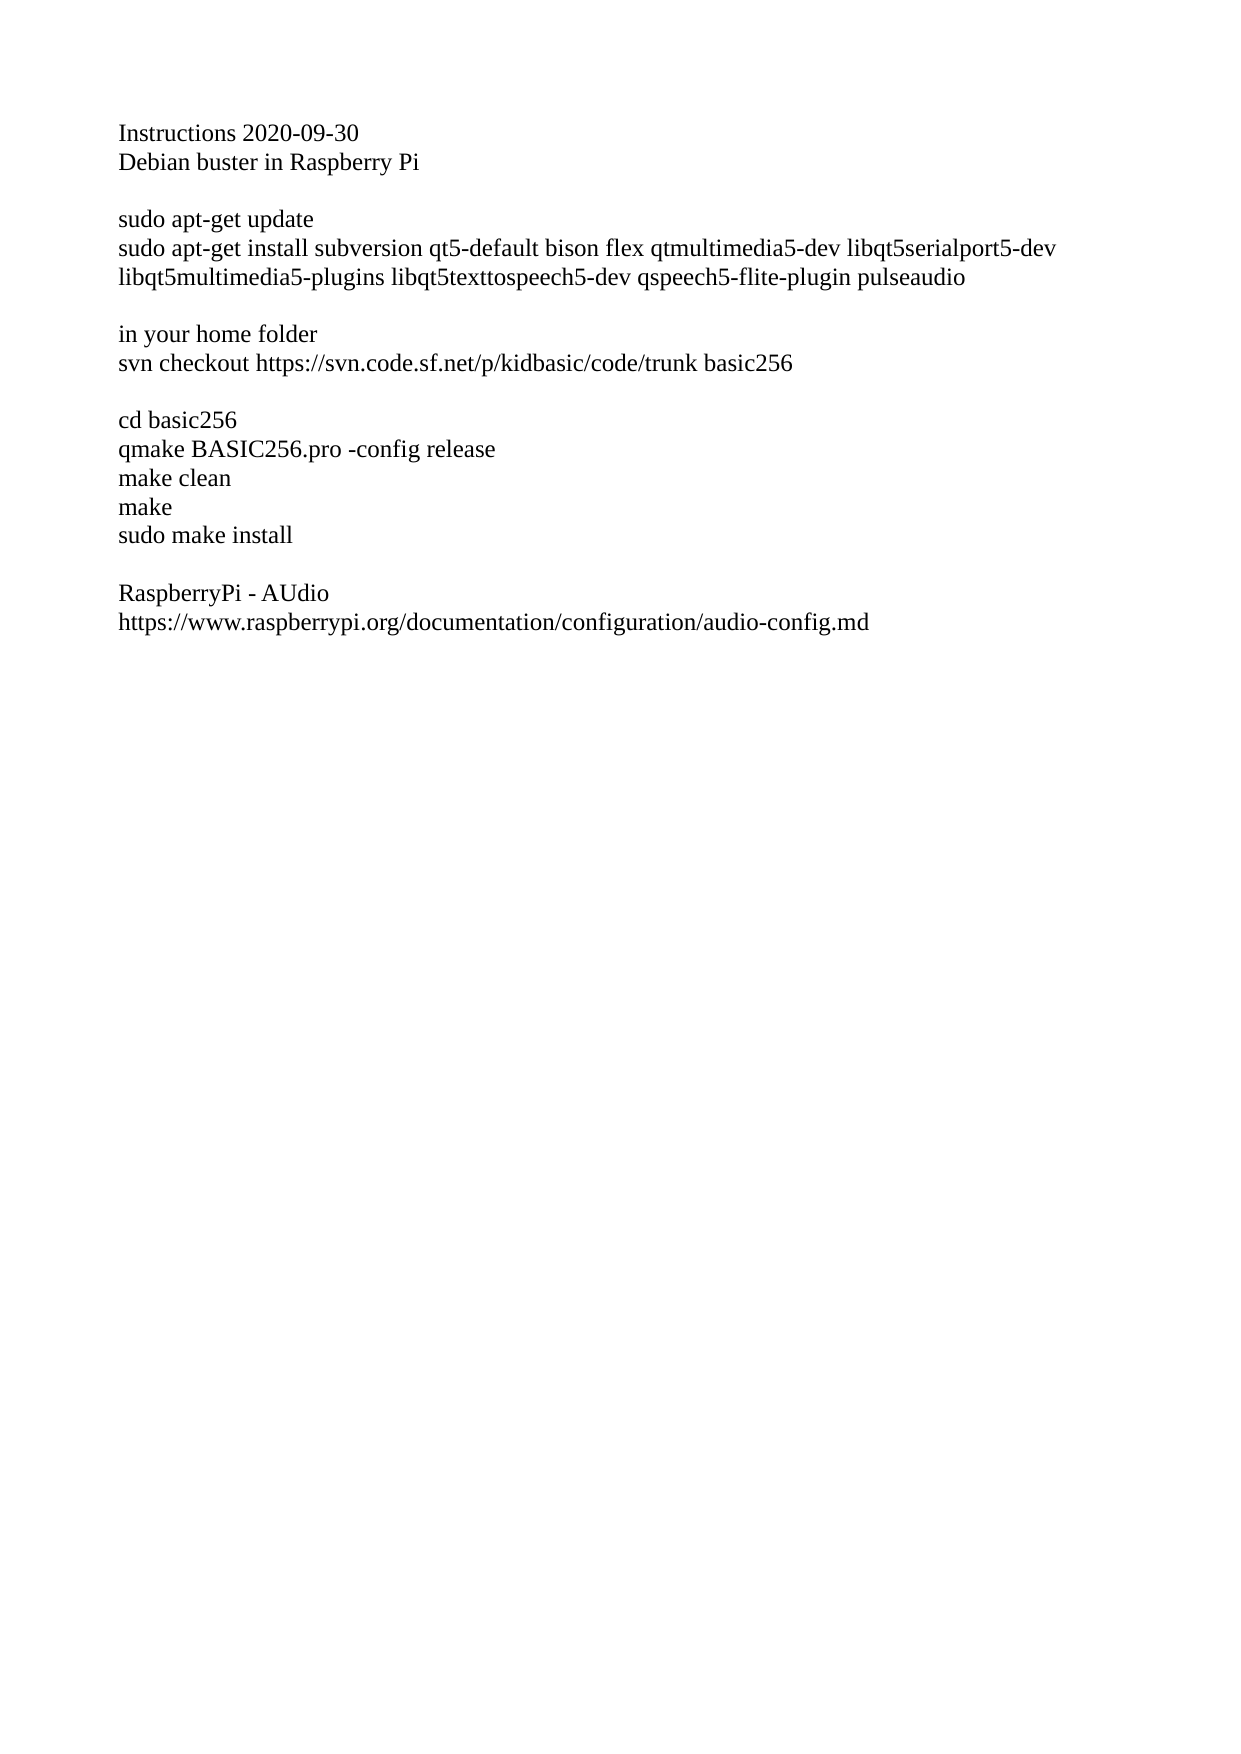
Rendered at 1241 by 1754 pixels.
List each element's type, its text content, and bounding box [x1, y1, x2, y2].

text sudo apt-get install subversion qt5-default bison flex qtmultimedia5-dev libqt5serialport5-dev libqt5multimedia5-plugins libqt5texttospeech5-dev qspeech5-flite-plugin pulseaudio [118, 233, 1122, 291]
text Instructions 2020-09-30 [118, 118, 1122, 147]
text RaspberryPi - AUdio [118, 578, 1122, 607]
text Debian buster in Raspberry Pi [118, 147, 1122, 176]
text make [118, 492, 1122, 521]
text qmake BASIC256.pro -config release [118, 434, 1122, 463]
text make clean [118, 463, 1122, 492]
text sudo apt-get update [118, 204, 1122, 233]
text in your home folder [118, 319, 1122, 348]
text sudo make install [118, 521, 1122, 549]
text svn checkout https://svn.code.sf.net/p/kidbasic/code/trunk basic256 [118, 348, 1122, 377]
text https://www.raspberrypi.org/documentation/configuration/audio-config.md [118, 607, 1122, 636]
text cd basic256 [118, 406, 1122, 434]
